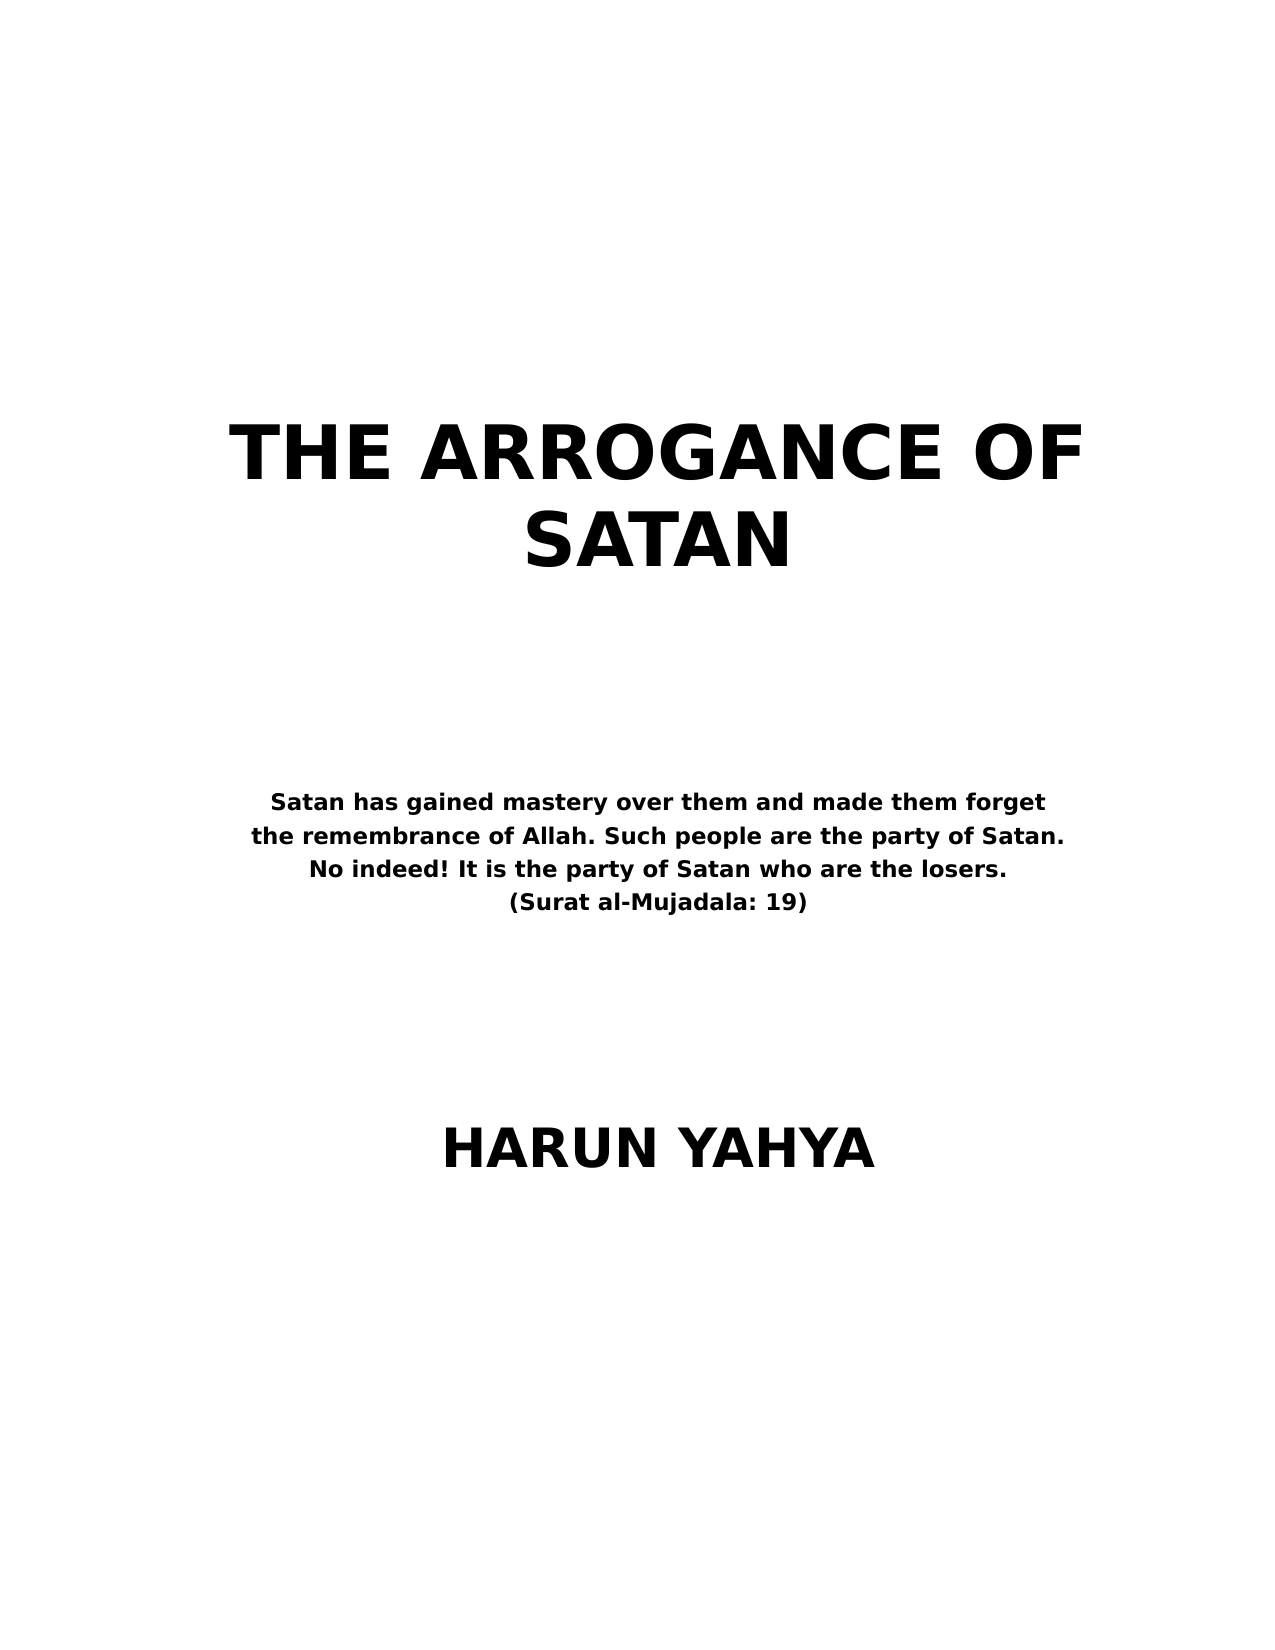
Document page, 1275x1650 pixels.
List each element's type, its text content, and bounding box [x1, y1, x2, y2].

text Satan has gained mastery over them and made them forget [112, 784, 1145, 817]
text THE ARROGANCE OF [112, 409, 1145, 497]
text SATAN [112, 497, 1145, 584]
text the remembrance of Allah. Such people are the party of Satan. [112, 817, 1145, 851]
text No indeed! It is the party of Satan who are the losers. [112, 851, 1145, 884]
text HARUN YAHYA [112, 1117, 1145, 1180]
text (Surat al-Mujadala: 19) [112, 884, 1145, 917]
